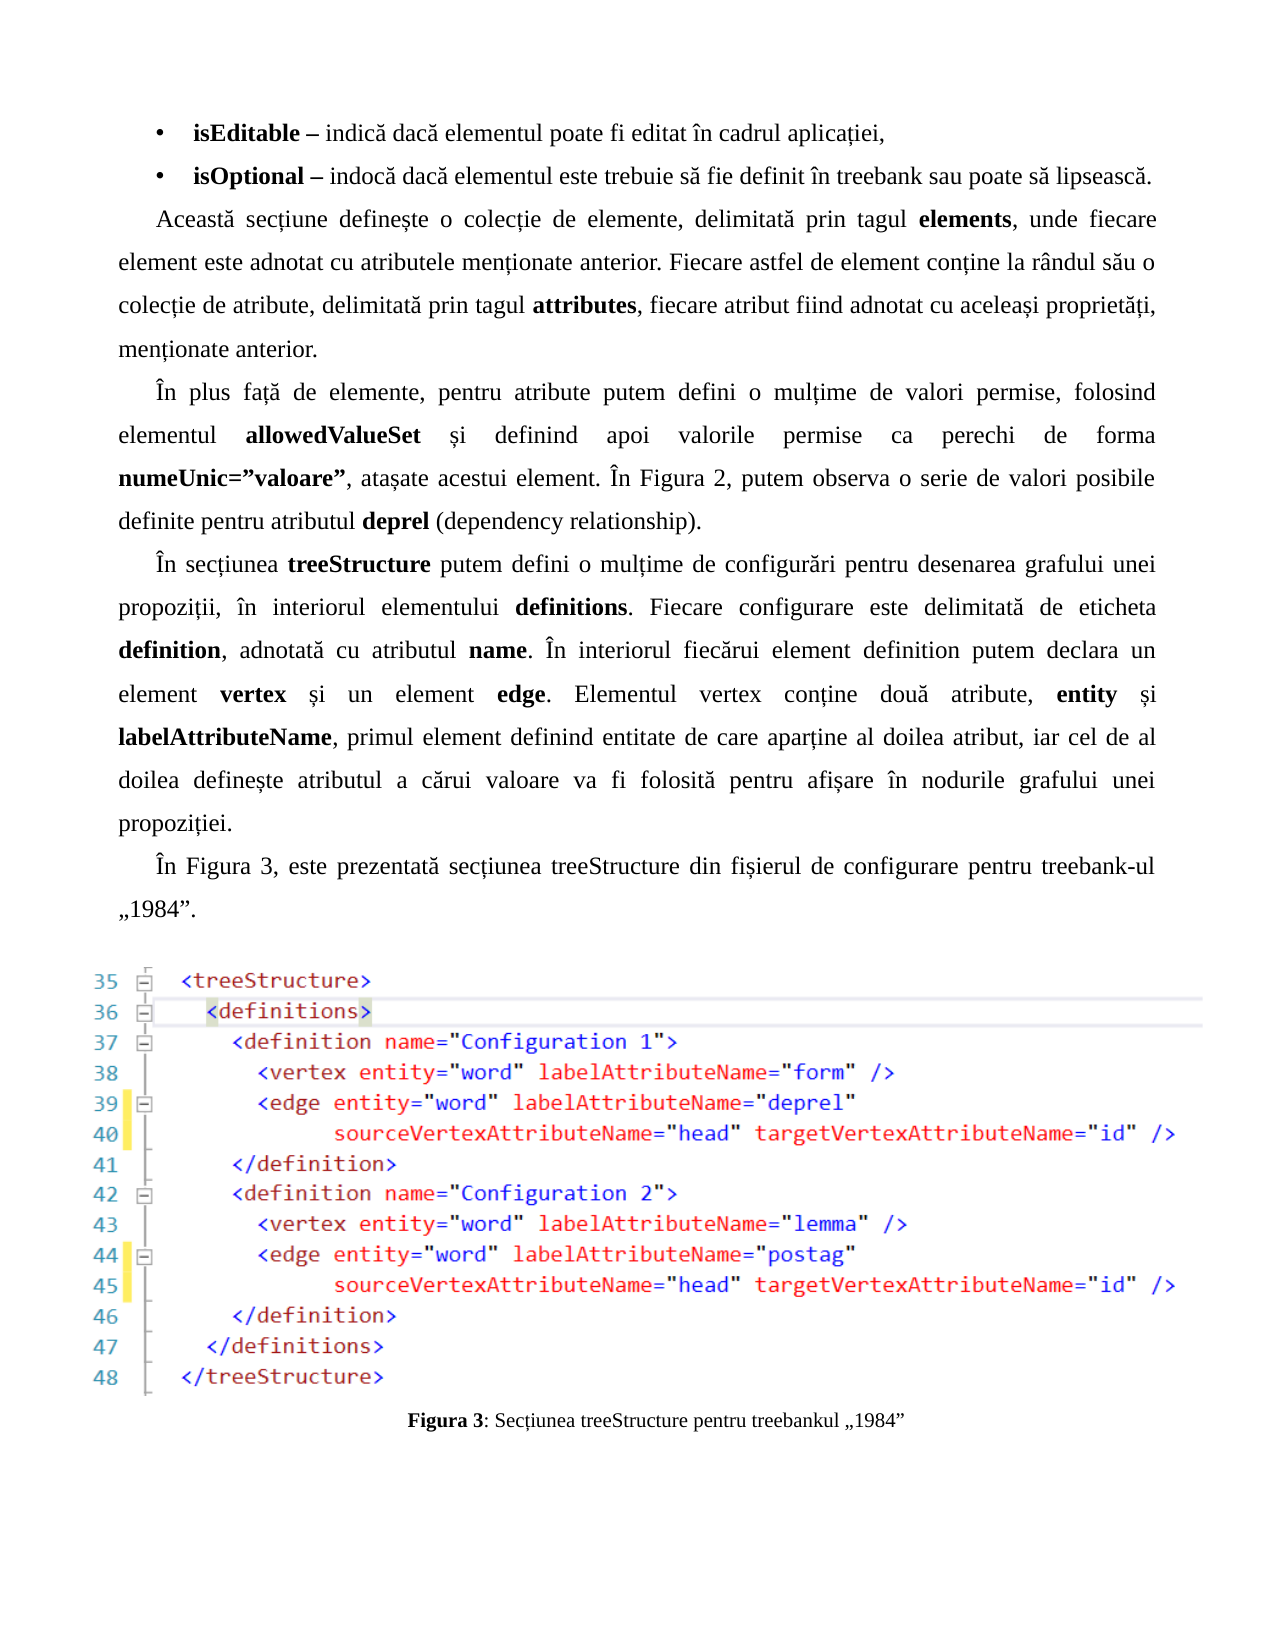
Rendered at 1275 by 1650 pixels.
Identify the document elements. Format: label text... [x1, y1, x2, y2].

text În Figura 3, este prezentată secțiunea treeStructure din fișierul de configurare pentru treebank-ul „1984”. [118, 851, 1157, 923]
text În secțiunea treeStructure putem defini o mulțime de configurări pentru desenarea grafului unei propoziții, în interiorul elementului definitions. Fiecare configurare este delimitată de eticheta definition, adnotată cu atributul name. În interiorul fiecărui element definition putem declara un element vertex și un element edge. Elementul vertex conține două atribute, entity și labelAttributeName, primul element definind entitate de care aparține al doilea atribut, iar cel de al doilea definește atributul a cărui valoare va fi folosită pentru afișare în nodurile grafului unei propoziției. [118, 549, 1157, 837]
list isOptional – indocă dacă elementul este trebuie să fie definit în treebank sau poate să lipsească. [156, 161, 1157, 190]
picture [72, 967, 1203, 1396]
text Figura 3: Secțiunea treeStructure pentru treebankul „1984” [118, 1396, 1157, 1432]
text Această secțiune definește o colecție de elemente, delimitată prin tagul elements, unde fiecare element este adnotat cu atributele menționate anterior. Fiecare astfel de element conține la rândul său o colecție de atribute, delimitată prin tagul attributes, fiecare atribut fiind adnotat cu aceleași proprietăți, menționate anterior. [118, 204, 1157, 362]
text În plus față de elemente, pentru atribute putem defini o mulțime de valori permise, folosind elementul allowedValueSet și definind apoi valorile permise ca perechi de forma numeUnic=”valoare”, atașate acestui element. În Figura 2, putem observa o serie de valori posibile definite pentru atributul deprel (dependency relationship). [118, 377, 1157, 535]
list isEditable – indică dacă elementul poate fi editat în cadrul aplicației, [156, 118, 1157, 147]
